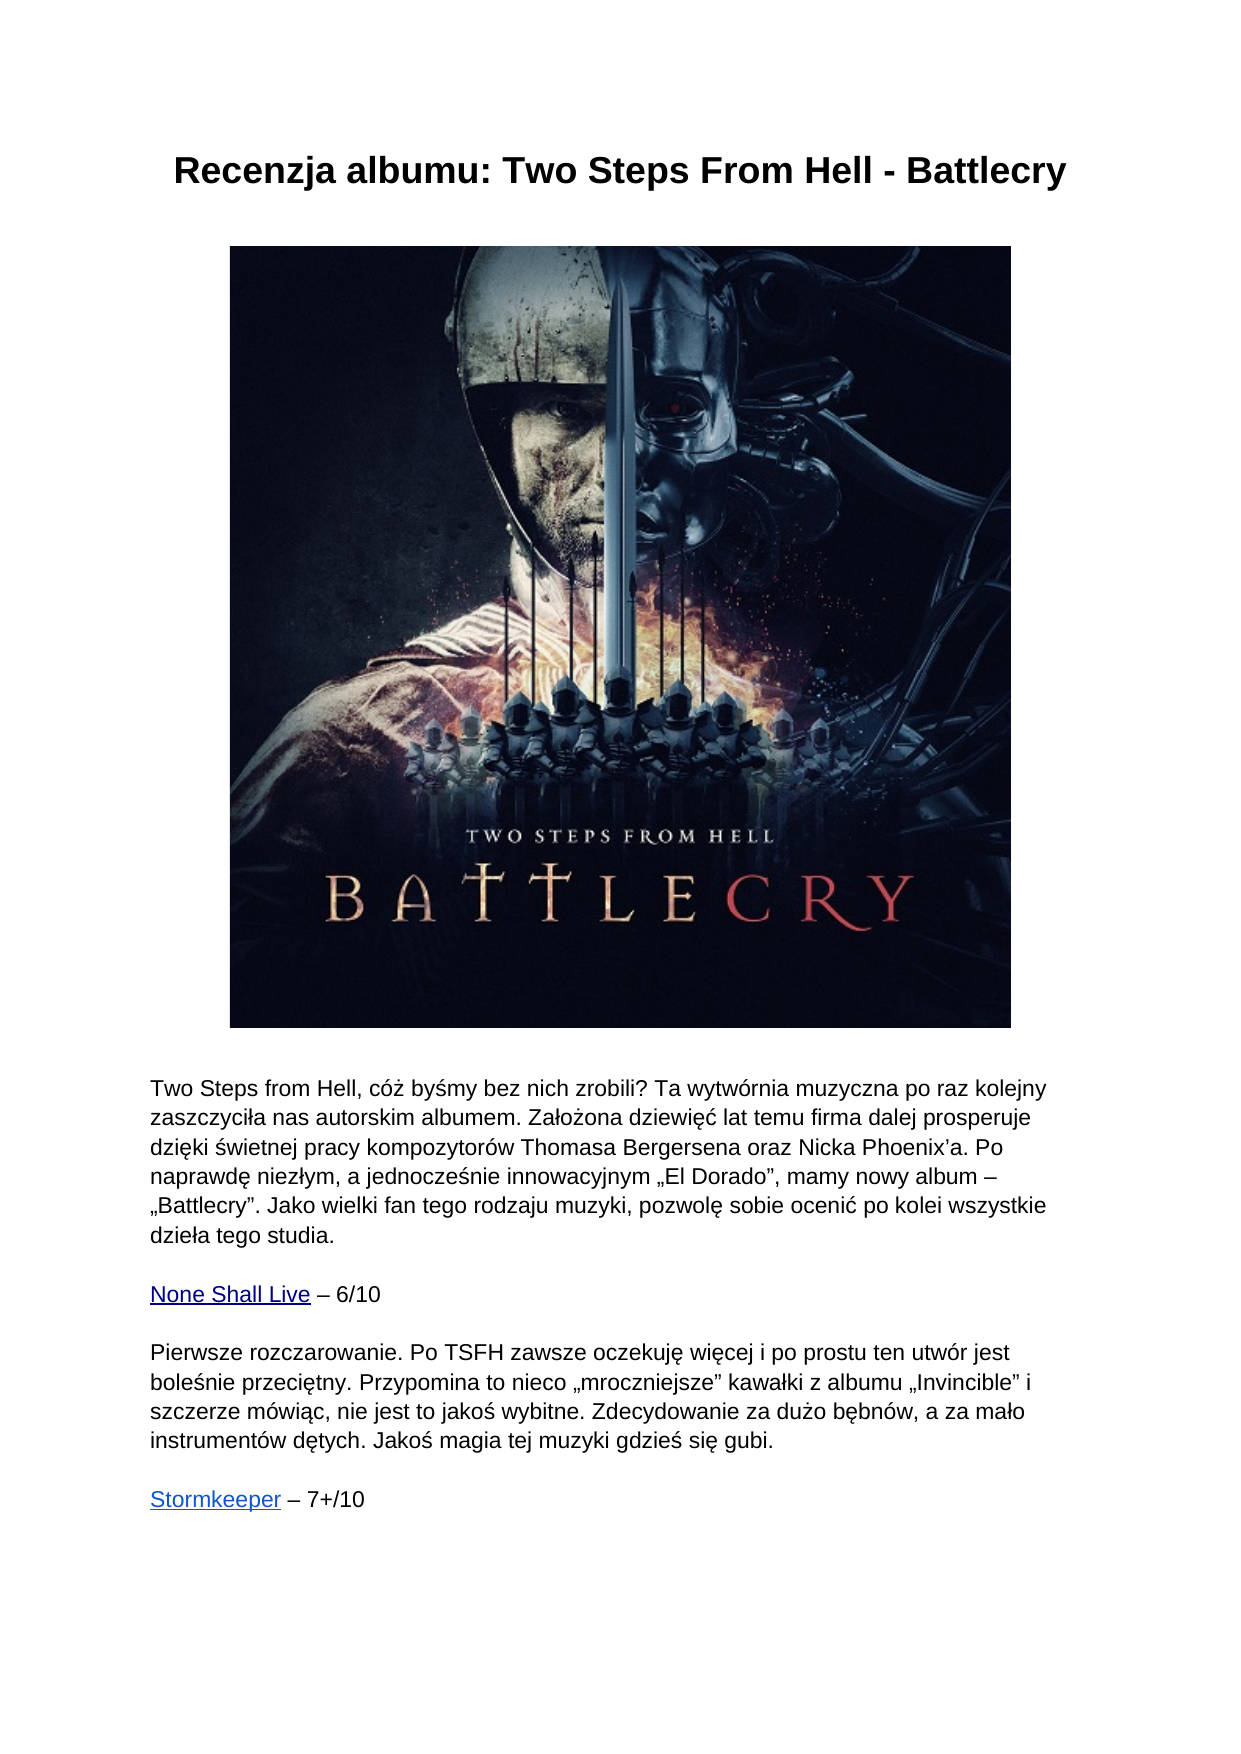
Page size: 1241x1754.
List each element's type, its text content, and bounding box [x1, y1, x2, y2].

text Pierwsze rozczarowanie. Po TSFH zawsze oczekuję więcej i po prostu ten utwór jest boleśnie przeciętny. Przypomina to nieco „mroczniejsze” kawałki z albumu „Invincible” i szczerze mówiąc, nie jest to jakoś wybitne. Zdecydowanie za dużo bębnów, a za mało instrumentów dętych. Jakoś magia tej muzyki gdzieś się gubi. [150, 1340, 1091, 1454]
text None Shall Live – 6/10 [150, 1281, 1091, 1307]
text Stormkeeper – 7+/10 [150, 1487, 1091, 1512]
text Two Steps from Hell, cóż byśmy bez nich zrobili? Ta wytwórnia muzyczna po raz kolejny zaszczyciła nas autorskim albumem. Założona dziewięć lat temu firma dalej prosperuje dzięki świetnej pracy kompozytorów Thomasa Bergersena oraz Nicka Phoenix’a. Po naprawdę niezłym, a jednocześnie innowacyjnym „El Dorado”, mamy nowy album – „Battlecry”. Jako wielki fan tego rodzaju muzyki, pozwolę sobie ocenić po kolei wszystkie dzieła tego studia. [150, 1076, 1091, 1248]
picture [229, 246, 1011, 1028]
text Recenzja albumu: Two Steps From Hell - Battlecry [150, 150, 1091, 192]
